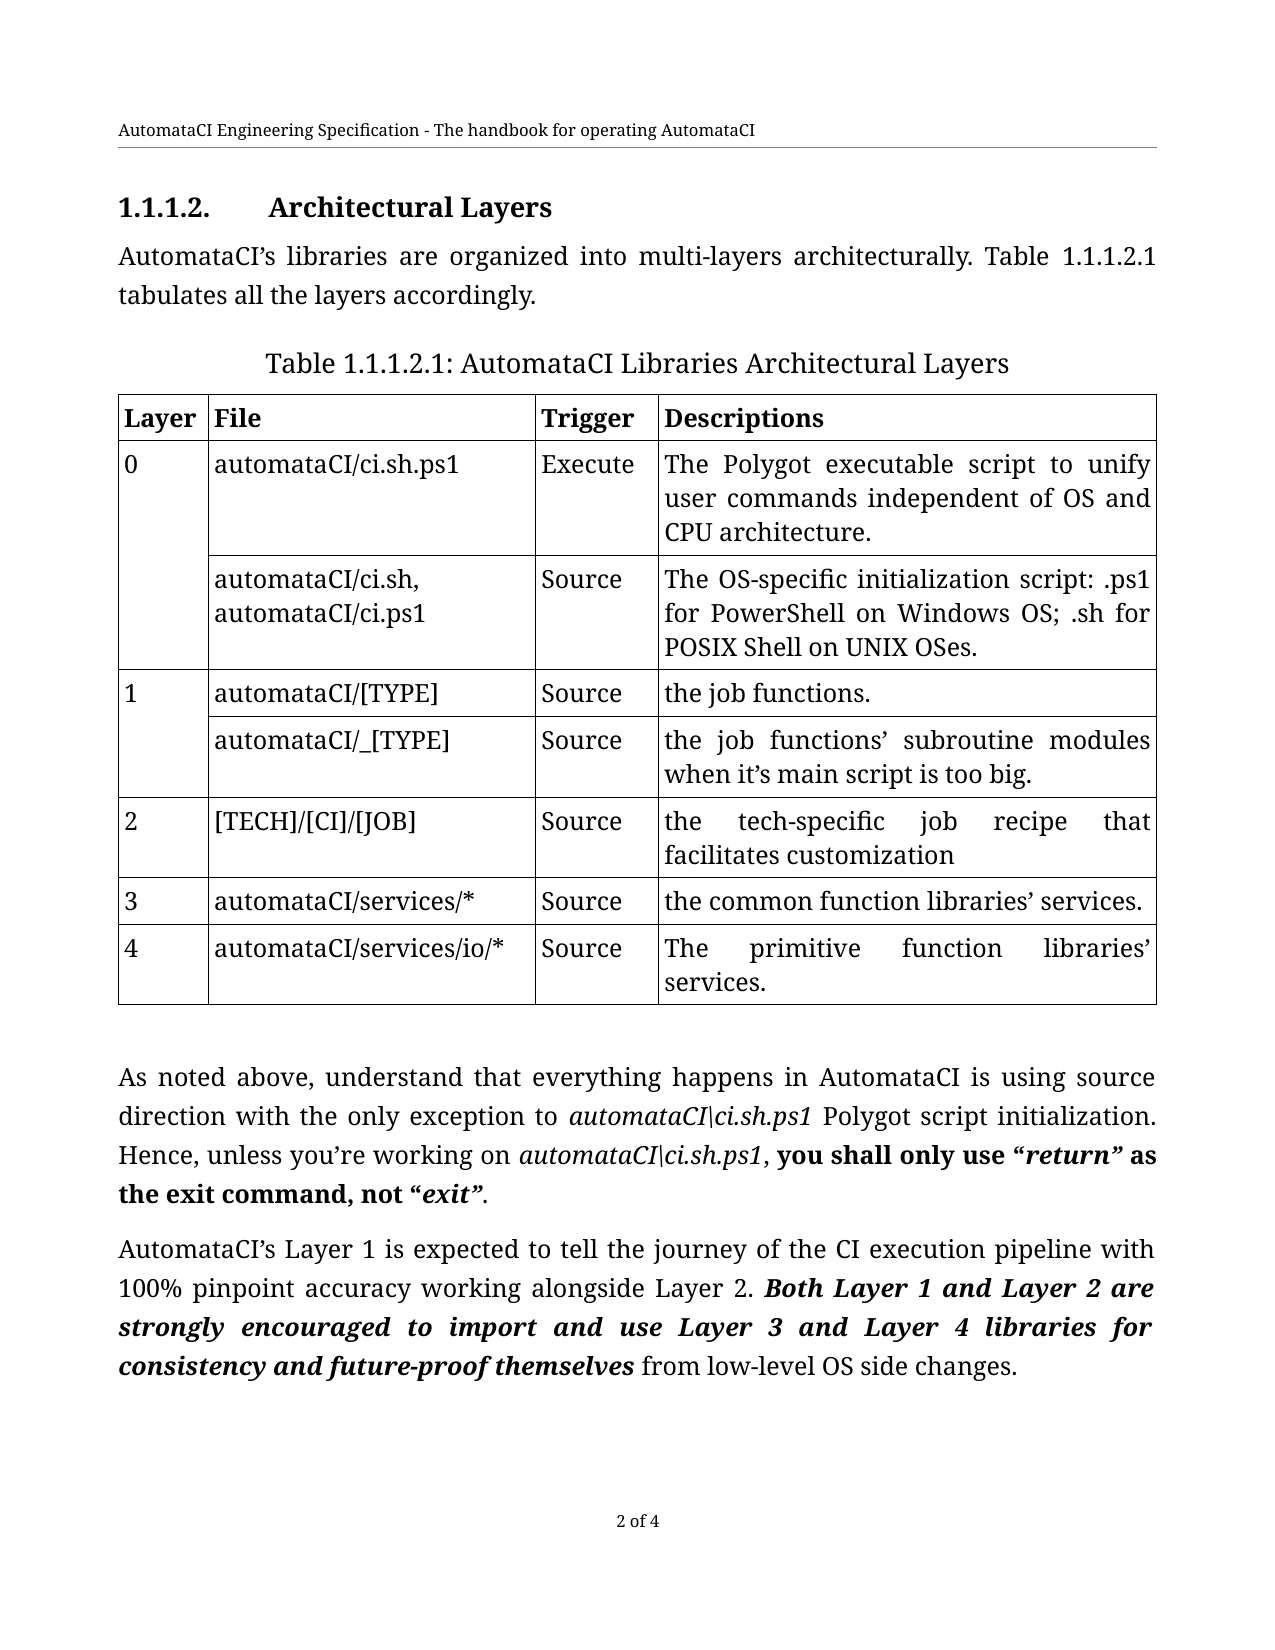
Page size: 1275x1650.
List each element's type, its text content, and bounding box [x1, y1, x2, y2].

table_cell Source [536, 556, 658, 669]
table_cell 1 [119, 670, 208, 797]
table_cell Source [536, 878, 658, 924]
table_cell Source [536, 670, 658, 716]
table_cell the job functions’ subroutine modules when it’s main script is too big. [659, 717, 1156, 797]
table_cell automataCI/services/io/* [209, 925, 535, 1004]
table_header File [209, 395, 535, 440]
text Table 1.1.1.2.1: AutomataCI Libraries Architectural Layers [118, 344, 1157, 381]
table_cell automataCI/ci.sh.ps1 [209, 441, 535, 555]
table_cell [TECH]/[CI]/[JOB] [209, 798, 535, 877]
table_cell The Polygot executable script to unify user commands independent of OS and CPU architecture. [659, 441, 1156, 555]
table_cell The primitive function libraries’ services. [659, 925, 1156, 1004]
text AutomataCI’s Layer 1 is expected to tell the journey of the CI execution pipeline with 100% pinpoint accuracy working alongside Layer 2. Both Layer 1 and Layer 2 are strongly encouraged to import and use Layer 3 and Layer 4 libraries for consistency and future-proof themselves from low-level OS side changes. [118, 1231, 1157, 1383]
table_cell automataCI/_[TYPE] [209, 717, 535, 797]
table_cell Source [536, 925, 658, 1004]
table_cell Execute [536, 441, 658, 555]
table_cell automataCI/[TYPE] [209, 670, 535, 716]
table_cell 4 [119, 925, 208, 1004]
table_cell 3 [119, 878, 208, 924]
table_cell Source [536, 798, 658, 877]
text As noted above, understand that everything happens in AutomataCI is using source direction with the only exception to automataCI\ci.sh.ps1 Polygot script initialization. Hence, unless you’re working on automataCI\ci.sh.ps1, you shall only use “return” as the exit command, not “exit”. [118, 1059, 1157, 1211]
table_cell the job functions. [659, 670, 1156, 716]
table_cell the tech-specific job recipe that facilitates customization [659, 798, 1156, 877]
table_cell The OS-specific initialization script: .ps1 for PowerShell on Windows OS; .sh for POSIX Shell on UNIX OSes. [659, 556, 1156, 669]
table_cell 2 [119, 798, 208, 877]
table_header Layer [119, 395, 208, 440]
table_cell 0 [119, 441, 208, 669]
subtitle Architectural Layers [118, 189, 1157, 226]
text AutomataCI’s libraries are organized into multi-layers architecturally. Table 1.1.1.2.1 tabulates all the layers accordingly. [118, 238, 1157, 311]
table_cell automataCI/ci.sh, automataCI/ci.ps1 [209, 556, 535, 669]
table_cell Source [536, 717, 658, 797]
table_header Descriptions [659, 395, 1156, 440]
table_cell automataCI/services/* [209, 878, 535, 924]
table_cell the common function libraries’ services. [659, 878, 1156, 924]
table_header Trigger [536, 395, 658, 440]
